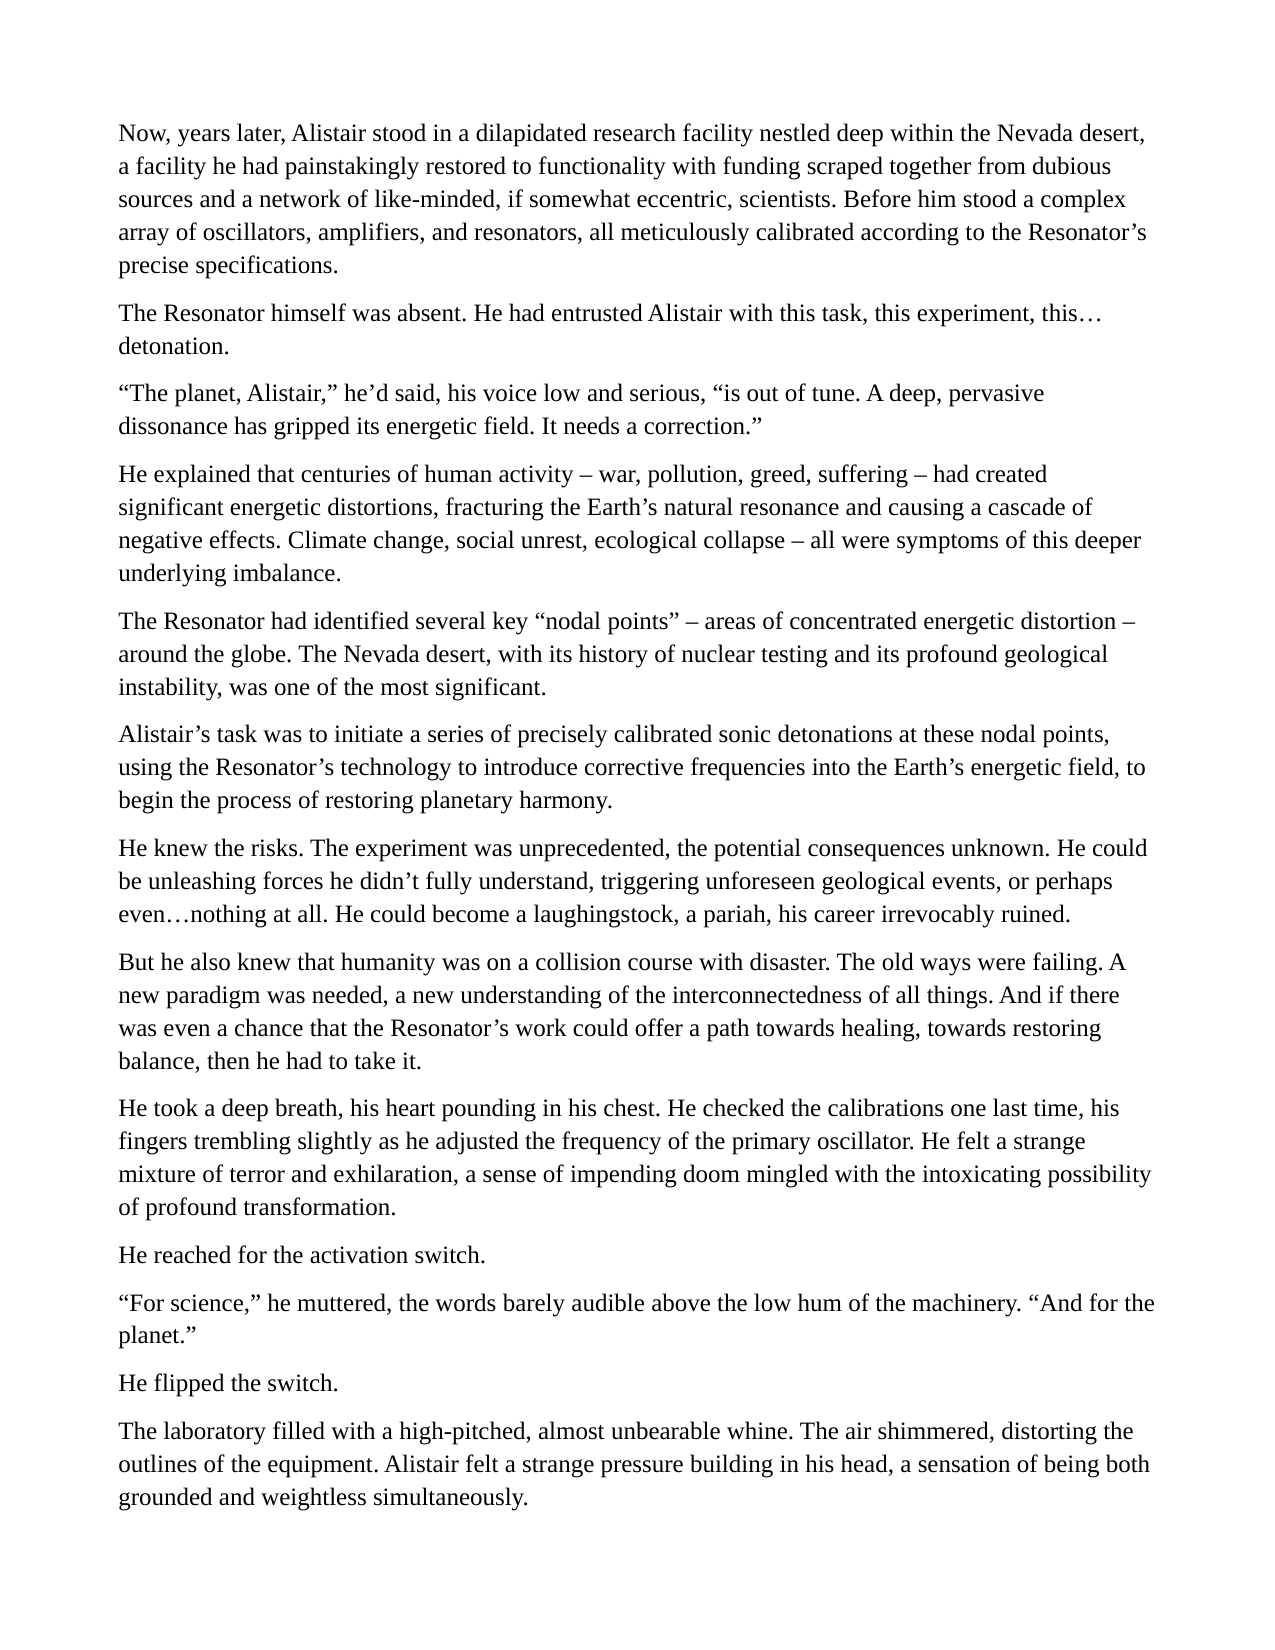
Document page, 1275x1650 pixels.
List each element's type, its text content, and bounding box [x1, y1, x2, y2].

text He reached for the activation switch. [118, 1240, 1157, 1269]
text He knew the risks. The experiment was unprecedented, the potential consequences unknown. He could be unleashing forces he didn’t fully understand, triggering unforeseen geological events, or perhaps even…nothing at all. He could become a laughingstock, a pariah, his career irrevocably ruined. [118, 833, 1157, 928]
text He took a deep breath, his heart pounding in his chest. He checked the calibrations one last time, his fingers trembling slightly as he adjusted the frequency of the primary oscillator. He felt a strange mixture of terror and exhilaration, a sense of impending doom mingled with the intoxicating possibility of profound transformation. [118, 1093, 1157, 1221]
text The laboratory filled with a high-pitched, almost unbearable whine. The air shimmered, distorting the outlines of the equipment. Alistair felt a strange pressure building in his head, a sensation of being both grounded and weightless simultaneously. [118, 1416, 1157, 1511]
text Now, years later, Alistair stood in a dilapidated research facility nestled deep within the Nevada desert, a facility he had painstakingly restored to functionality with funding scraped together from dubious sources and a network of like-minded, if somewhat eccentric, scientists. Before him stood a complex array of oscillators, amplifiers, and resonators, all meticulously calibrated according to the Resonator’s precise specifications. [118, 118, 1157, 279]
text Alistair’s task was to initiate a series of precisely calibrated sonic detonations at these nodal points, using the Resonator’s technology to introduce corrective frequencies into the Earth’s energetic field, to begin the process of restoring planetary harmony. [118, 719, 1157, 814]
text “The planet, Alistair,” he’d said, his voice low and serious, “is out of tune. A deep, pervasive dissonance has gripped its energetic field. It needs a correction.” [118, 378, 1157, 440]
text But he also knew that humanity was on a collision course with disaster. The old ways were failing. A new paradigm was needed, a new understanding of the interconnectedness of all things. And if there was even a chance that the Resonator’s work could offer a path towards healing, towards restoring balance, then he had to take it. [118, 947, 1157, 1074]
text The Resonator himself was absent. He had entrusted Alistair with this task, this experiment, this…detonation. [118, 298, 1157, 359]
text He explained that centuries of human activity – war, pollution, greed, suffering – had created significant energetic distortions, fracturing the Earth’s natural resonance and causing a cascade of negative effects. Climate change, social unrest, ecological collapse – all were symptoms of this deeper underlying imbalance. [118, 459, 1157, 587]
text He flipped the switch. [118, 1368, 1157, 1397]
text “For science,” he muttered, the words barely audible above the low hum of the machinery. “And for the planet.” [118, 1288, 1157, 1349]
text The Resonator had identified several key “nodal points” – areas of concentrated energetic distortion – around the globe. The Nevada desert, with its history of nuclear testing and its profound geological instability, was one of the most significant. [118, 606, 1157, 701]
